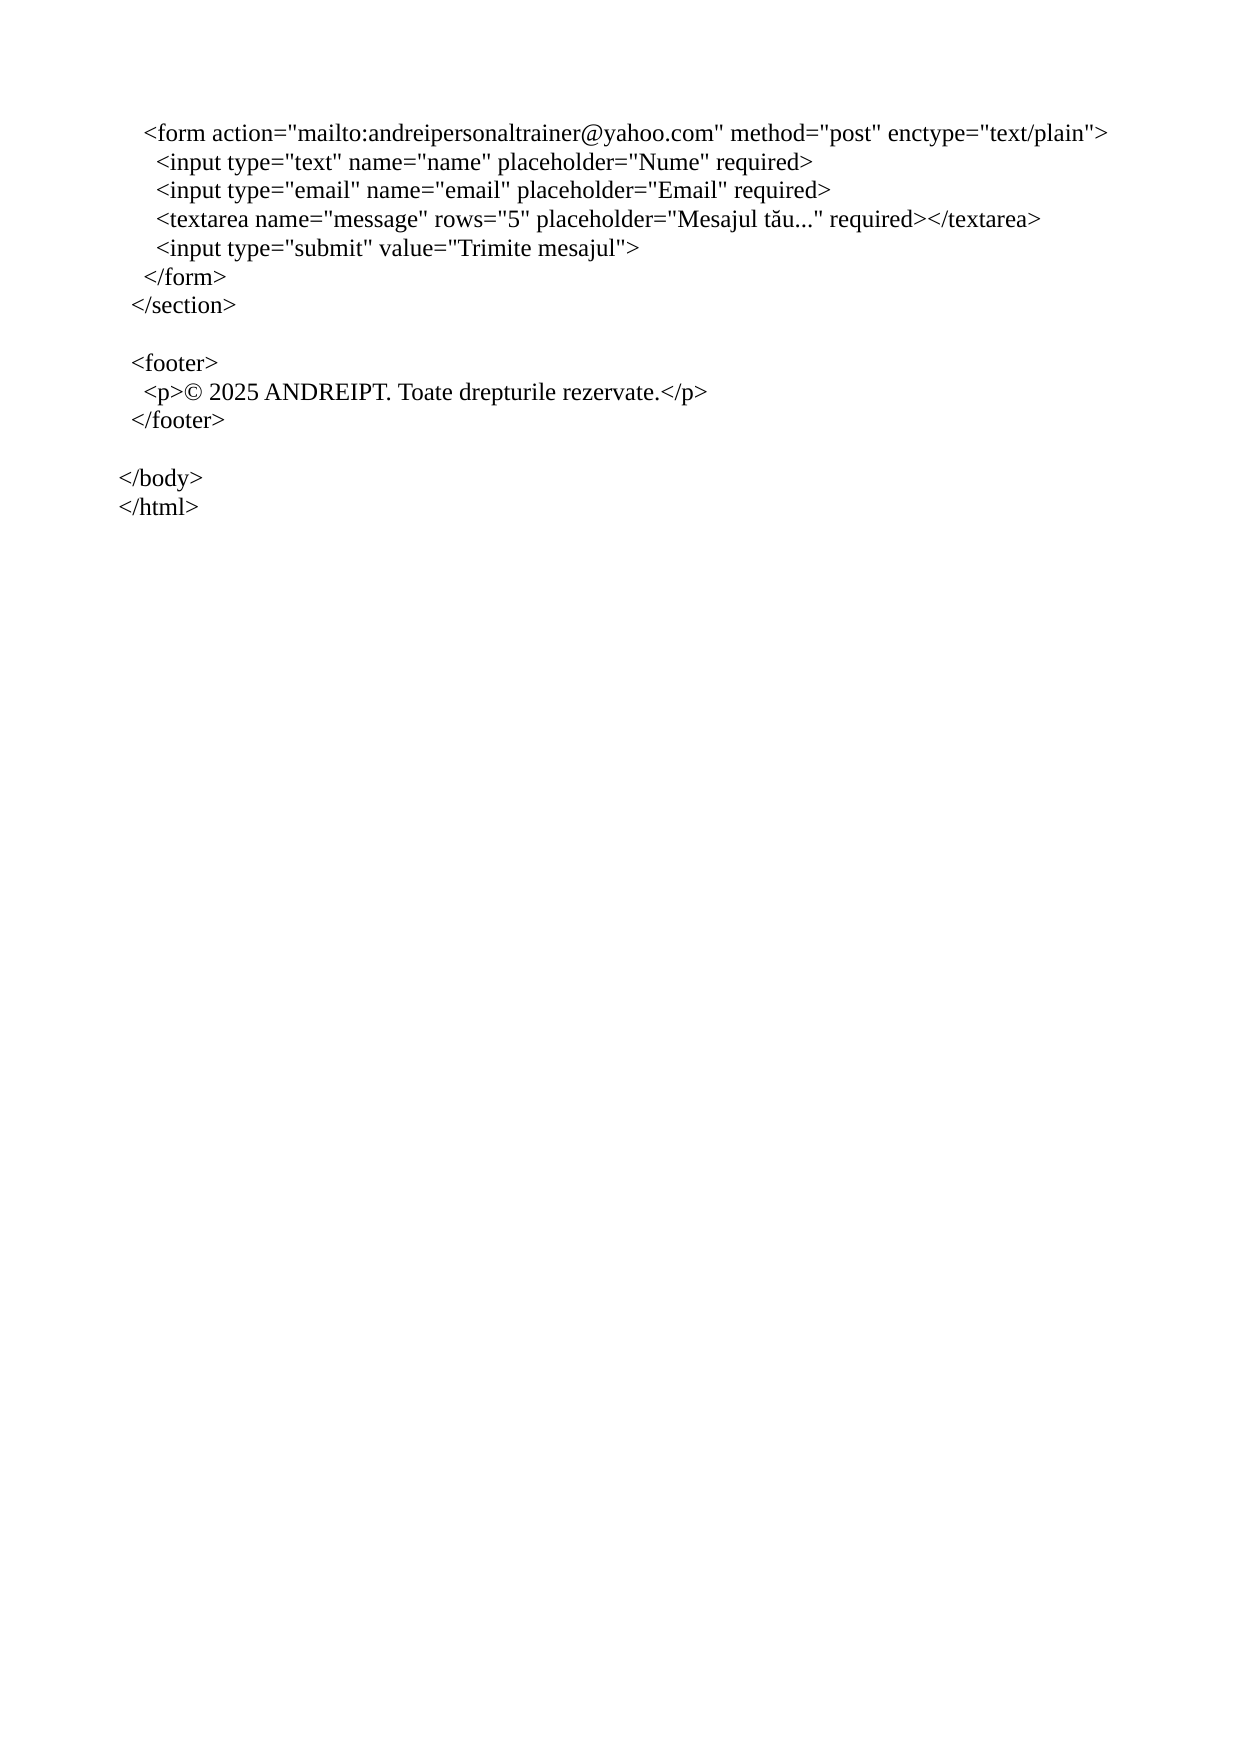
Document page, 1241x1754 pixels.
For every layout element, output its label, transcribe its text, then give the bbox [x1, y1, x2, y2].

text </form> [118, 262, 1122, 291]
text <form action="mailto:andreipersonaltrainer@yahoo.com" method="post" enctype="text/plain"> [118, 118, 1122, 147]
text </html> [118, 492, 1122, 521]
text <input type="text" name="name" placeholder="Nume" required> [118, 147, 1122, 176]
text </footer> [118, 406, 1122, 434]
text </body> [118, 463, 1122, 492]
text <input type="submit" value="Trimite mesajul"> [118, 233, 1122, 262]
text <input type="email" name="email" placeholder="Email" required> [118, 176, 1122, 204]
text </section> [118, 291, 1122, 319]
text <footer> [118, 348, 1122, 377]
text <p>© 2025 ANDREIPT. Toate drepturile rezervate.</p> [118, 377, 1122, 406]
text <textarea name="message" rows="5" placeholder="Mesajul tău..." required></textarea> [118, 204, 1122, 233]
